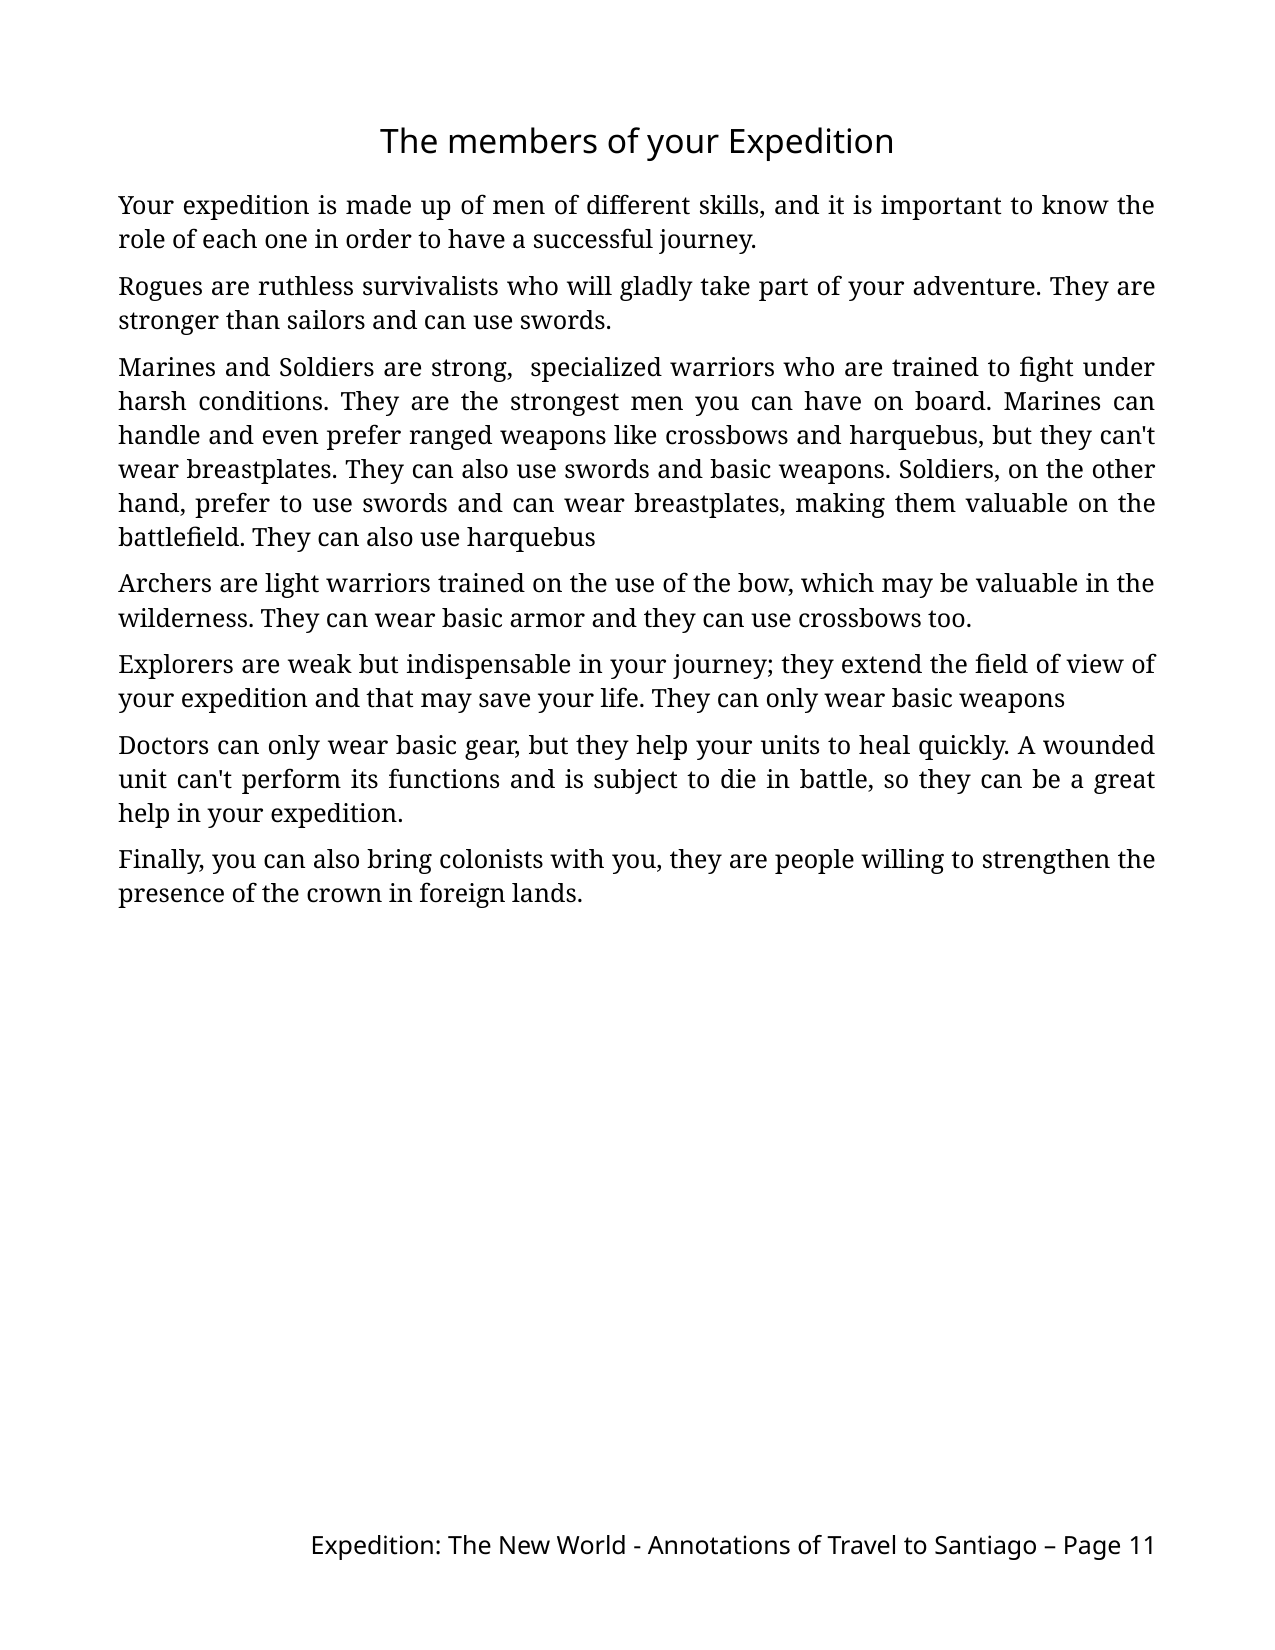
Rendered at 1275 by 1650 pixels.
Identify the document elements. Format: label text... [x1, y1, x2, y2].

text Archers are light warriors trained on the use of the bow, which may be valuable in the wilderness. They can wear basic armor and they can use crossbows too. [118, 566, 1157, 634]
text Explorers are weak but indispensable in your journey; they extend the field of view of your expedition and that may save your life. They can only wear basic weapons [118, 647, 1157, 715]
text Doctors can only wear basic gear, but they help your units to heal quickly. A wounded unit can't perform its functions and is subject to die in battle, so they can be a great help in your expedition. [118, 727, 1157, 829]
subtitle The members of your Expedition [118, 118, 1157, 164]
text Finally, you can also bring colonists with you, they are people willing to strengthen the presence of the crown in foreign lands. [118, 842, 1157, 910]
text Your expedition is made up of men of different skills, and it is important to know the role of each one in order to have a successful journey. [118, 188, 1157, 256]
text Rogues are ruthless survivalists who will gladly take part of your adventure. They are stronger than sailors and can use swords. [118, 269, 1157, 337]
text Marines and Soldiers are strong, specialized warriors who are trained to fight under harsh conditions. They are the strongest men you can have on board. Marines can handle and even prefer ranged weapons like crossbows and harquebus, but they can't wear breastplates. They can also use swords and basic weapons. Soldiers, on the other hand, prefer to use swords and can wear breastplates, making them valuable on the battlefield. They can also use harquebus [118, 349, 1157, 554]
